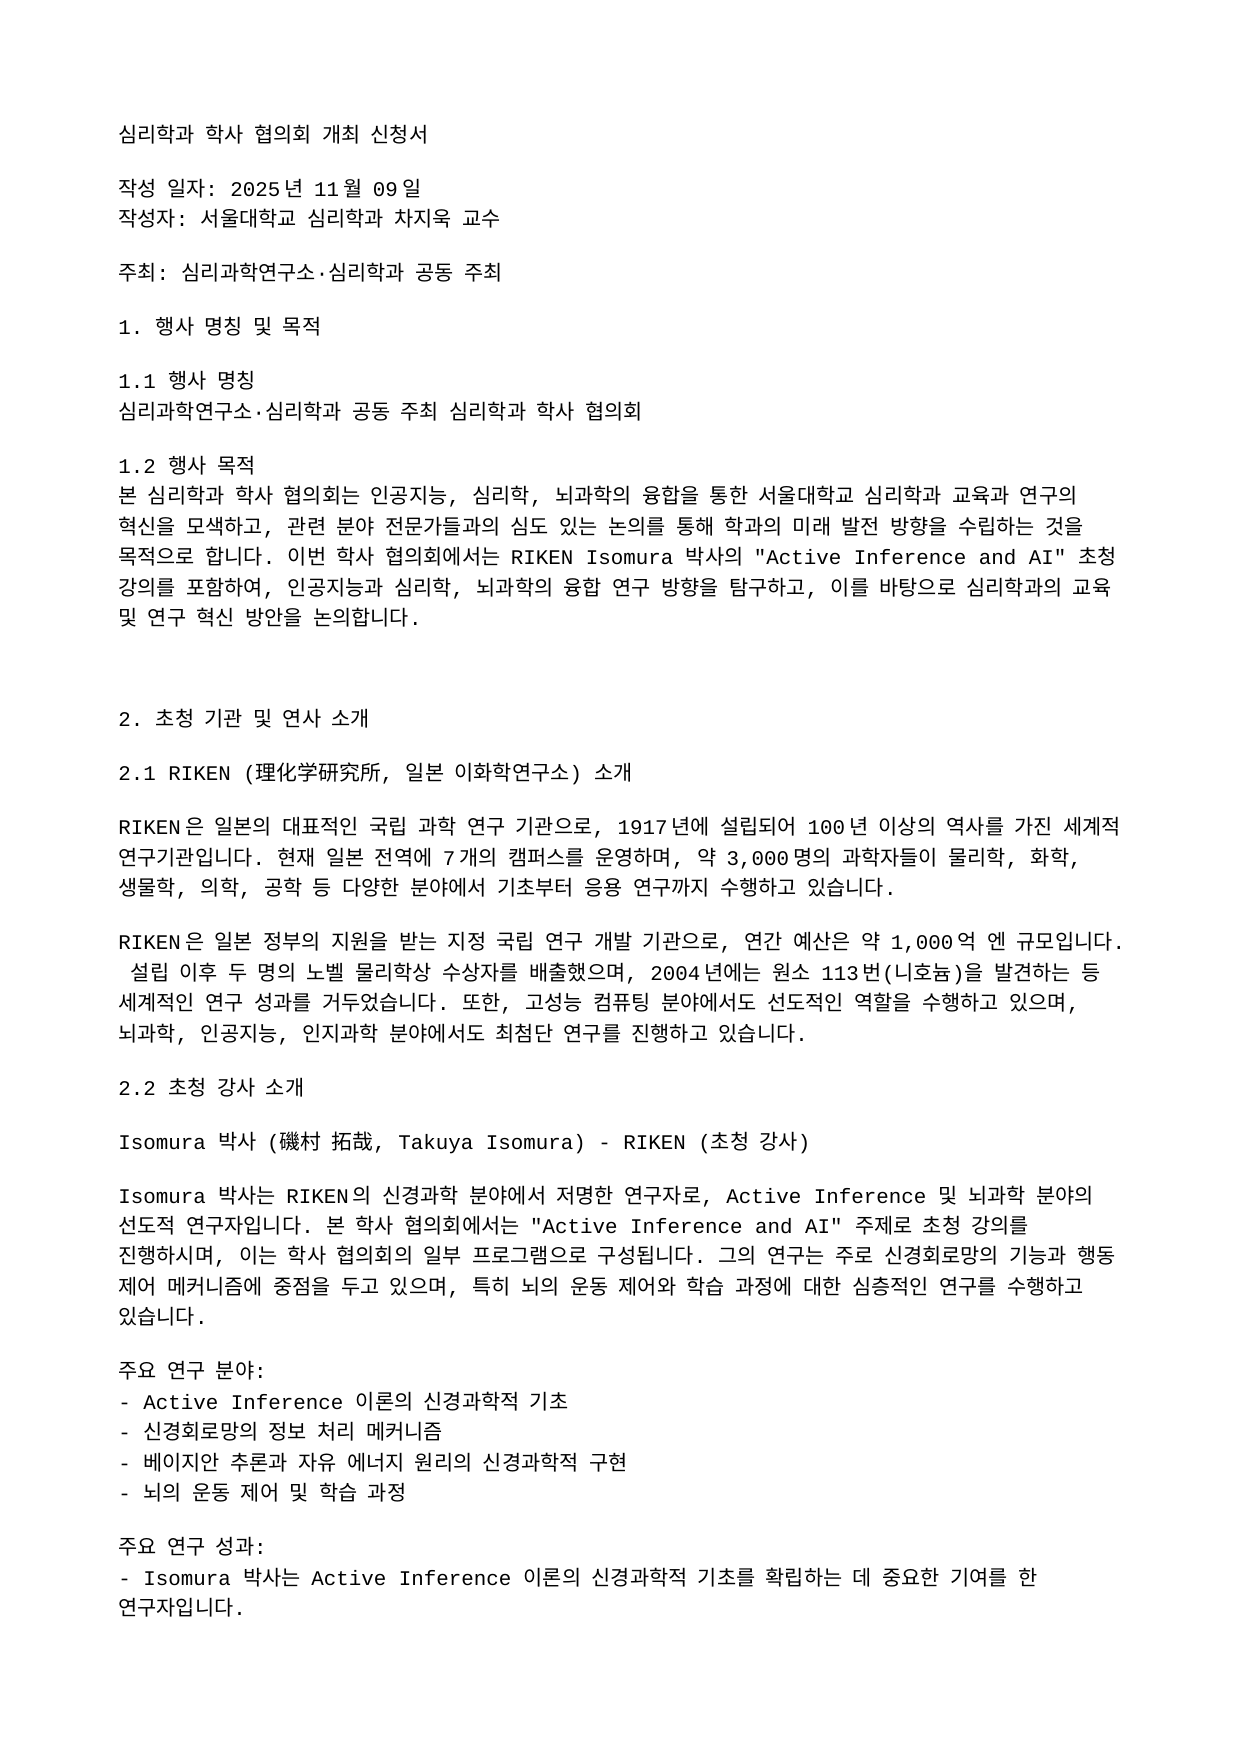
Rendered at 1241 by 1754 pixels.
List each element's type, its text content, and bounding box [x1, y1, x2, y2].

text 심리과학연구소·심리학과 공동 주최 심리학과 학사 협의회 [118, 395, 1122, 425]
text 작성 일자: 2025년 11월 09일 [118, 172, 1122, 202]
text RIKEN은 일본의 대표적인 국립 과학 연구 기관으로, 1917년에 설립되어 100년 이상의 역사를 가진 세계적 연구기관입니다. 현재 일본 전역에 7개의 캠퍼스를 운영하며, 약 3,000명의 과학자들이 물리학, 화학, 생물학, 의학, 공학 등 다양한 분야에서 기초부터 응용 연구까지 수행하고 있습니다. [118, 811, 1122, 902]
text 주요 연구 분야: [118, 1355, 1122, 1385]
text 1. 행사 명칭 및 목적 [118, 311, 1122, 341]
text 1.1 행사 명칭 [118, 364, 1122, 395]
text - Isomura 박사는 Active Inference 이론의 신경과학적 기초를 확립하는 데 중요한 기여를 한 연구자입니다. [118, 1561, 1122, 1622]
text Isomura 박사는 RIKEN의 신경과학 분야에서 저명한 연구자로, Active Inference 및 뇌과학 분야의 선도적 연구자입니다. 본 학사 협의회에서는 "Active Inference and AI" 주제로 초청 강의를 진행하시며, 이는 학사 협의회의 일부 프로그램으로 구성됩니다. 그의 연구는 주로 신경회로망의 기능과 행동 제어 메커니즘에 중점을 두고 있으며, 특히 뇌의 운동 제어와 학습 과정에 대한 심층적인 연구를 수행하고 있습니다. [118, 1179, 1122, 1331]
text 2.2 초청 강사 소개 [118, 1071, 1122, 1101]
text 주요 연구 성과: [118, 1530, 1122, 1561]
text RIKEN은 일본 정부의 지원을 받는 지정 국립 연구 개발 기관으로, 연간 예산은 약 1,000억 엔 규모입니다. 설립 이후 두 명의 노벨 물리학상 수상자를 배출했으며, 2004년에는 원소 113번(니호늄)을 발견하는 등 세계적인 연구 성과를 거두었습니다. 또한, 고성능 컴퓨팅 분야에서도 선도적인 역할을 수행하고 있으며, 뇌과학, 인공지능, 인지과학 분야에서도 최첨단 연구를 진행하고 있습니다. [118, 926, 1122, 1047]
text - 베이지안 추론과 자유 에너지 원리의 신경과학적 구현 [118, 1446, 1122, 1476]
text - Active Inference 이론의 신경과학적 기초 [118, 1385, 1122, 1416]
text 2. 초청 기관 및 연사 소개 [118, 702, 1122, 733]
text - 신경회로망의 정보 처리 메커니즘 [118, 1416, 1122, 1446]
text Isomura 박사 (磯村 拓哉, Takuya Isomura) - RIKEN (초청 강사) [118, 1125, 1122, 1155]
text 2.1 RIKEN (理化学研究所, 일본 이화학연구소) 소개 [118, 757, 1122, 787]
text - 뇌의 운동 제어 및 학습 과정 [118, 1476, 1122, 1507]
text 주최: 심리과학연구소·심리학과 공동 주최 [118, 256, 1122, 287]
text 1.2 행사 목적 [118, 449, 1122, 479]
text 심리학과 학사 협의회 개최 신청서 [118, 118, 1122, 148]
text 본 심리학과 학사 협의회는 인공지능, 심리학, 뇌과학의 융합을 통한 서울대학교 심리학과 교육과 연구의 혁신을 모색하고, 관련 분야 전문가들과의 심도 있는 논의를 통해 학과의 미래 발전 방향을 수립하는 것을 목적으로 합니다. 이번 학사 협의회에서는 RIKEN Isomura 박사의 "Active Inference and AI" 초청 강의를 포함하여, 인공지능과 심리학, 뇌과학의 융합 연구 방향을 탐구하고, 이를 바탕으로 심리학과의 교육 및 연구 혁신 방안을 논의합니다. [118, 479, 1122, 632]
text 작성자: 서울대학교 심리학과 차지욱 교수 [118, 202, 1122, 233]
